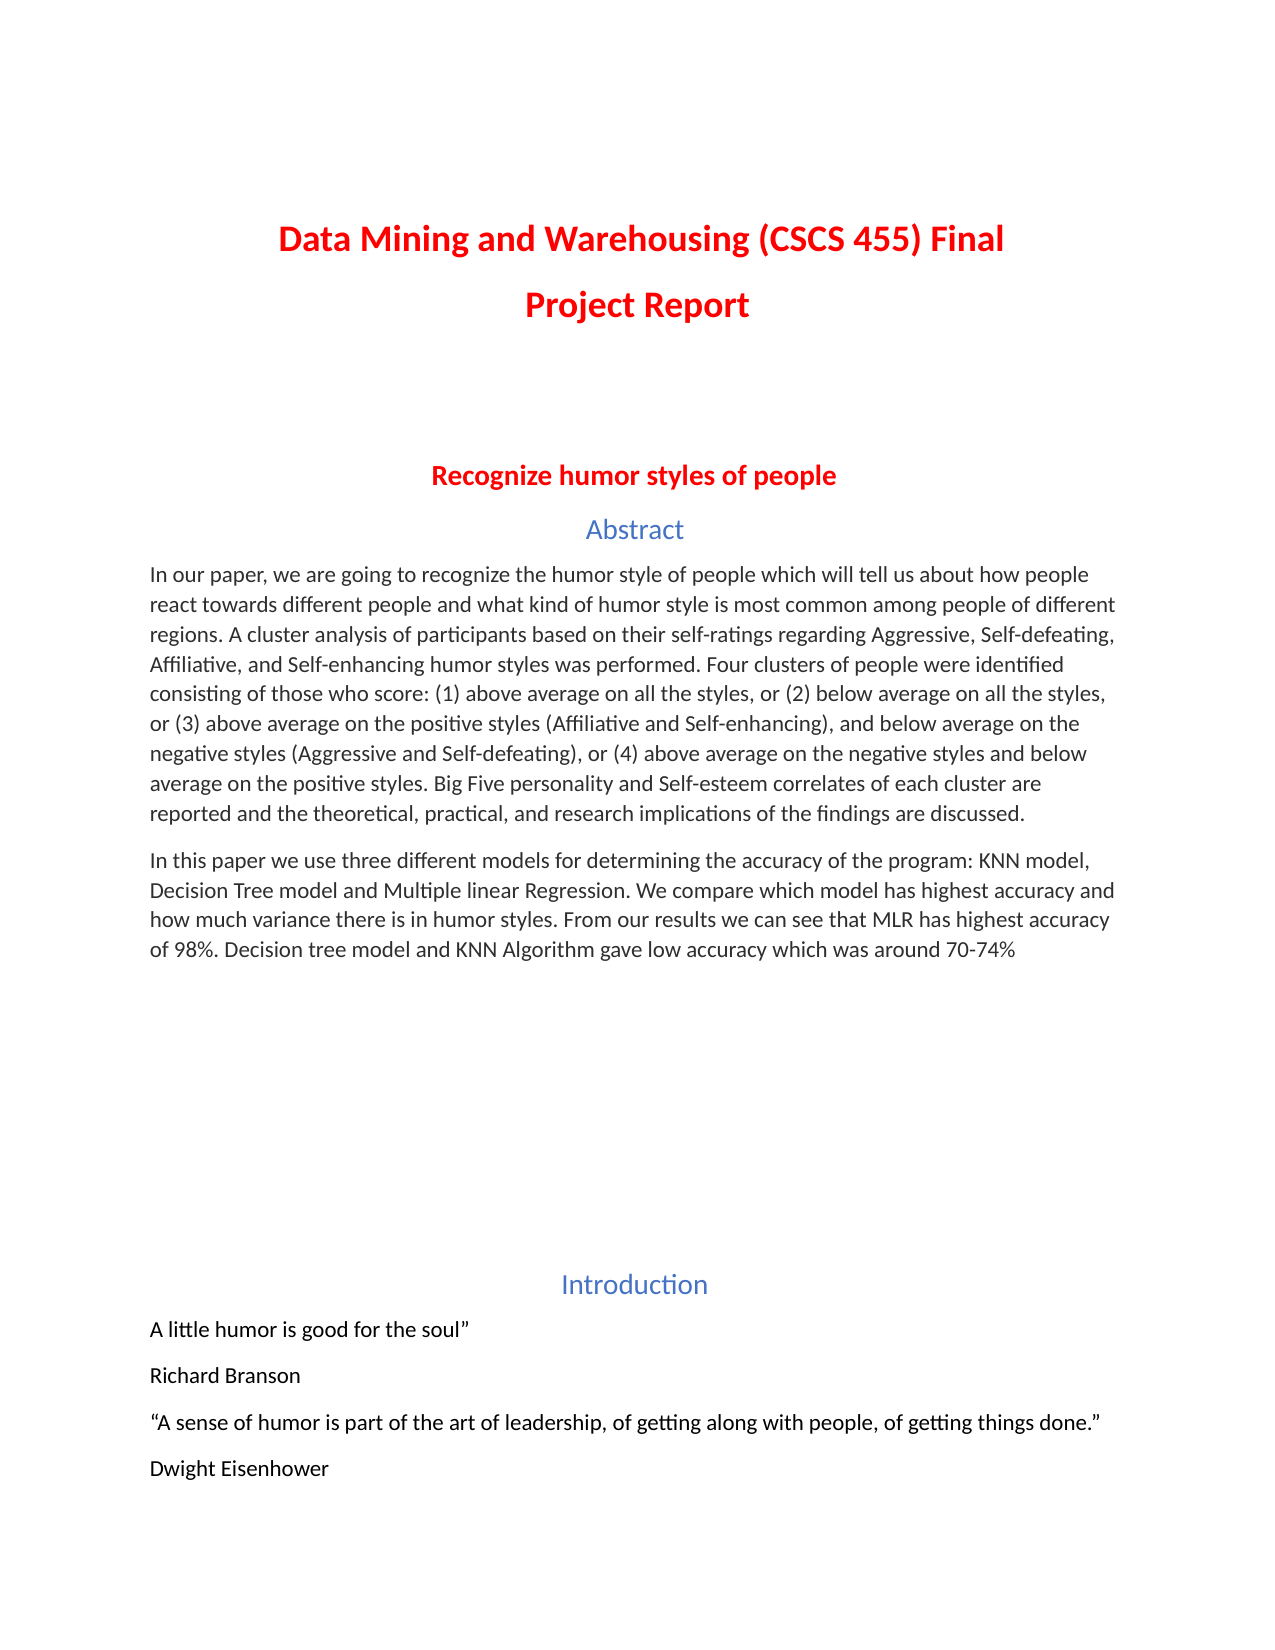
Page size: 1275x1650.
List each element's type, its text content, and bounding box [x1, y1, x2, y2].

text “A sense of humor is part of the art of leadership, of getting along with people, of getting things done.” Dwight Eisenhower [149, 1408, 1123, 1483]
text A little humor is good for the soul” [149, 1315, 1123, 1343]
text Introduction [153, 1266, 1123, 1302]
text In our paper, we are going to recognize the humor style of people which will tell us about how people react towards different people and what kind of humor style is most common among people of different regions. A cluster analysis of participants based on their self-ratings regarding Aggressive, Self-defeating, Affiliative, and Self-enhancing humor styles was performed. Four clusters of people were identified consisting of those who score: (1) above average on all the styles, or (2) below average on all the styles, or (3) above average on the positive styles (Affiliative and Self-enhancing), and below average on the negative styles (Aggressive and Self-defeating), or (4) above average on the negative styles and below average on the positive styles. Big Five personality and Self-esteem correlates of each cluster are reported and the theoretical, practical, and research implications of the findings are discussed. [149, 560, 1124, 827]
text Recognize humor styles of people [152, 457, 1123, 492]
text Data Mining and Warehousing (CSCS 455) Final Project Report [277, 215, 1007, 327]
text Richard Branson [149, 1361, 1123, 1389]
text In this paper we use three different models for determining the accuracy of the program: KNN model, Decision Tree model and Multiple linear Regression. We compare which model has highest accuracy and how much variance there is in humor styles. From our results we can see that MLR has highest accuracy of 98%. Decision tree model and KNN Algorithm gave low accuracy which was around 70-74% [149, 846, 1124, 963]
text Abstract [153, 511, 1123, 547]
